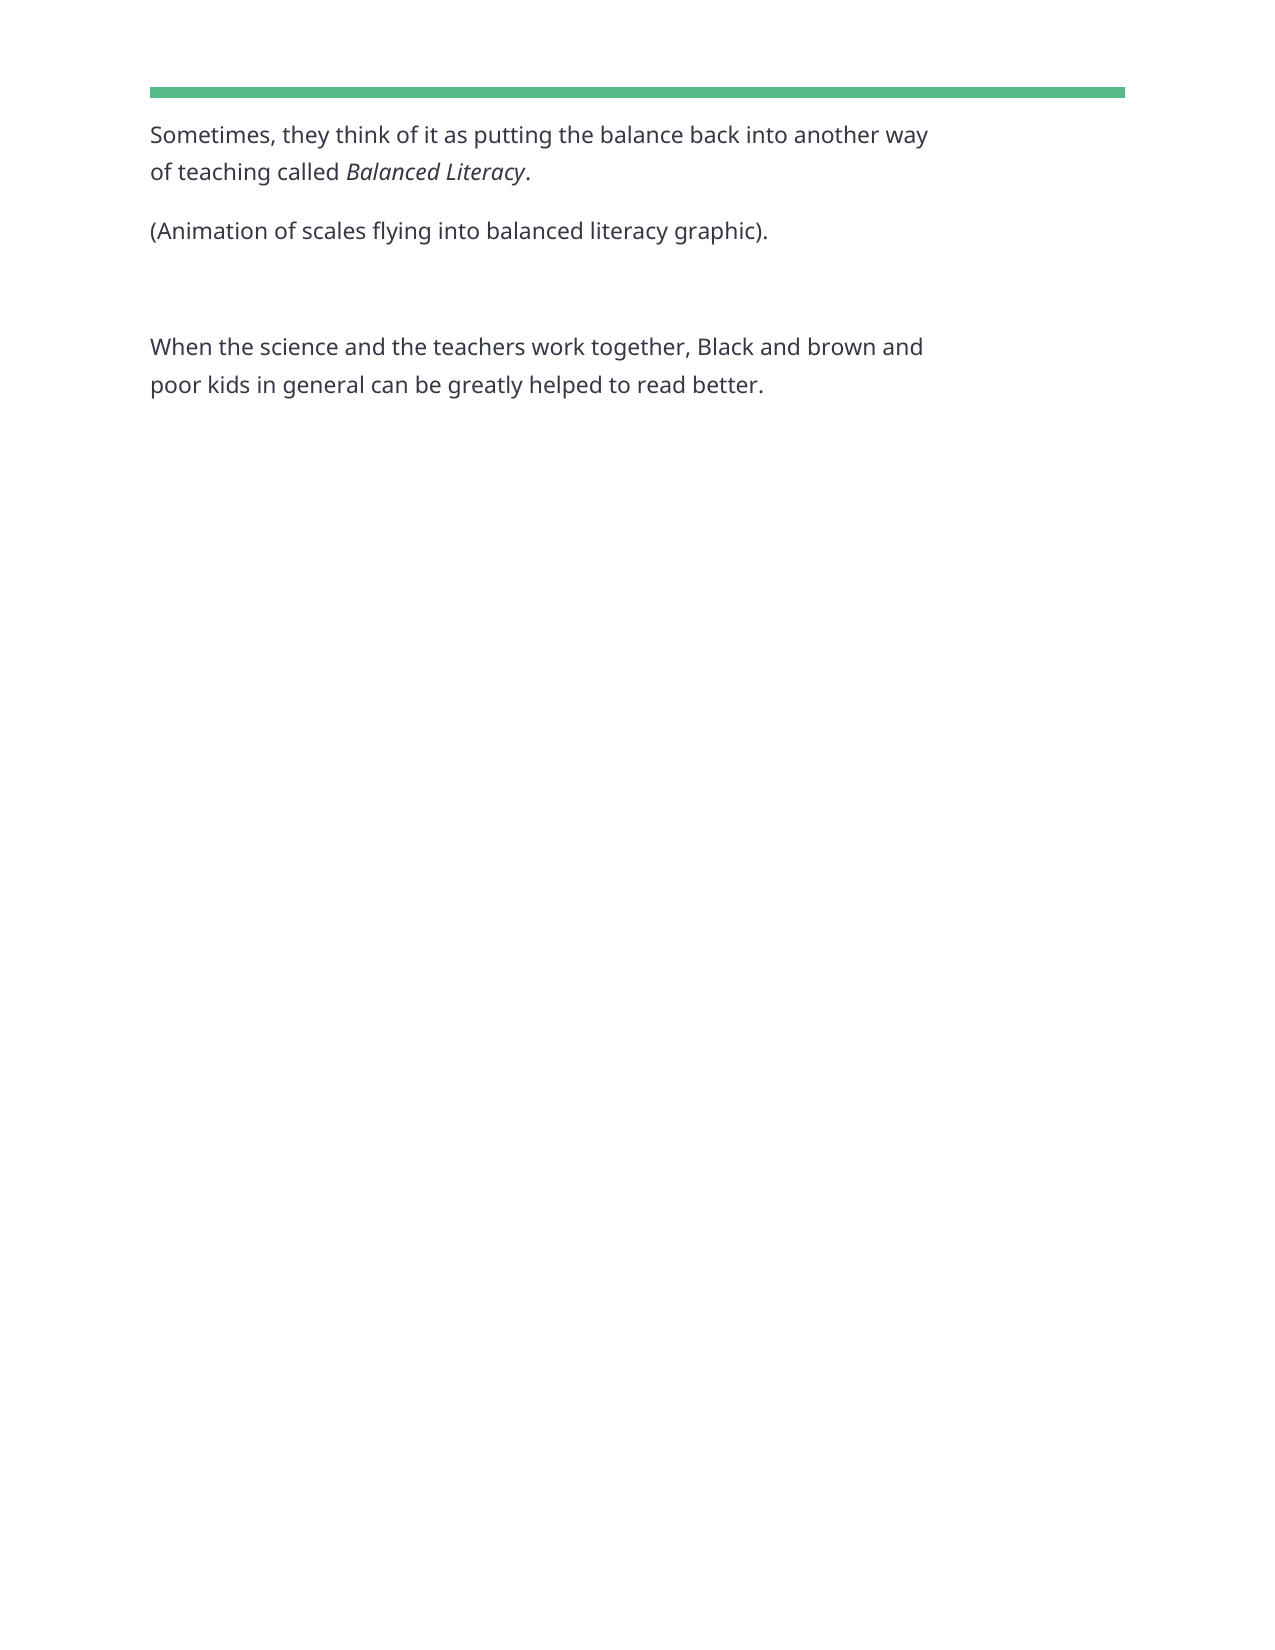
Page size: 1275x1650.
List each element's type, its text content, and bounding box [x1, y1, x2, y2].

text (Animation of scales flying into balanced literacy graphic). [150, 214, 937, 246]
text Sometimes, they think of it as putting the balance back into another way of teaching called Balanced Literacy. [150, 119, 937, 187]
picture [150, 87, 1125, 98]
text When the science and the teachers work together, Black and brown and poor kids in general can be greatly helped to read better. [150, 331, 937, 400]
